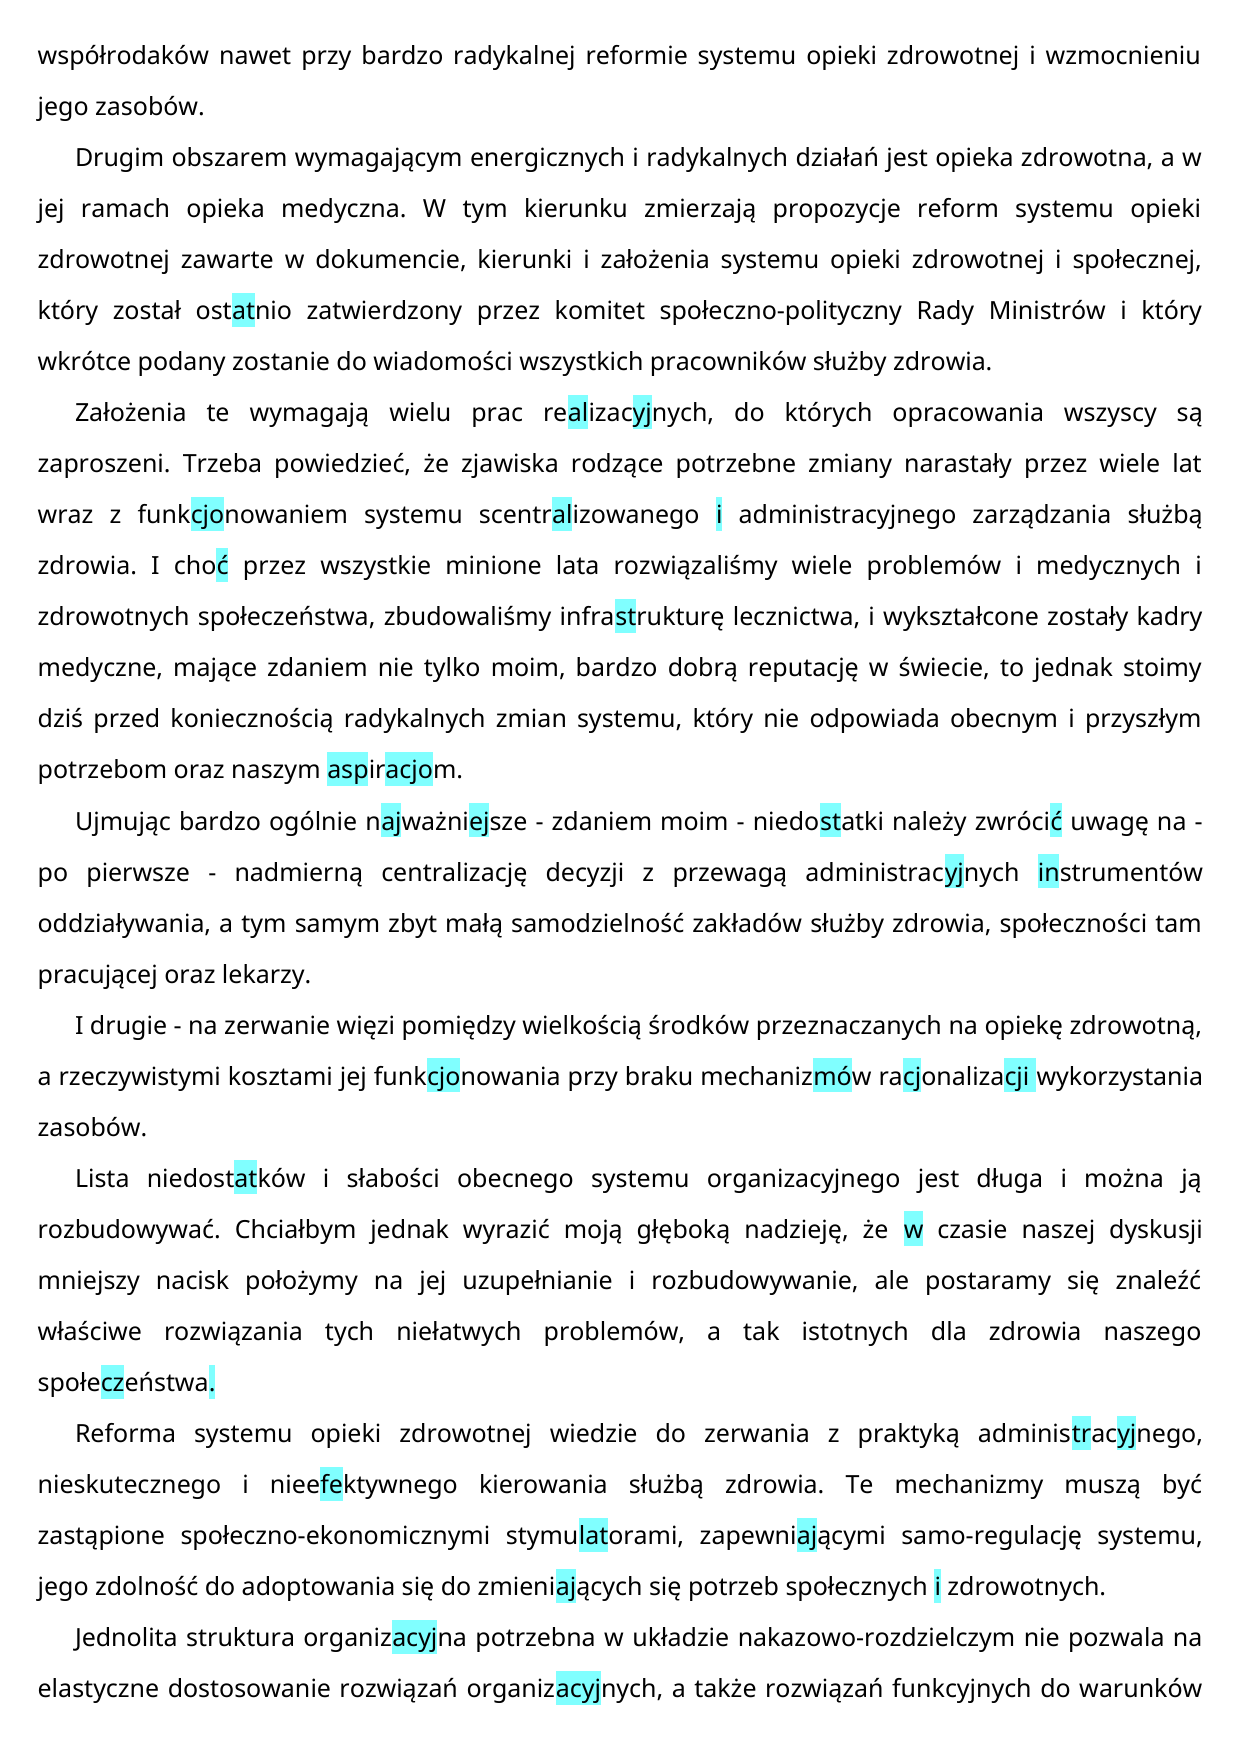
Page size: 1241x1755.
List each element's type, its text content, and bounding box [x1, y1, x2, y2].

text Jednolita struktura organizacyjna potrzebna w układzie nakazowo-rozdzielczym nie pozwala na elastyczne dostosowanie rozwiązań organizacyjnych, a także rozwiązań funkcyjnych do warunków [37, 1620, 1203, 1705]
text Lista niedostatków i słabości obecnego systemu organizacyjnego jest długa i można ją rozbudowywać. Chciałbym jednak wyrazić moją głęboką nadzieję, że w czasie naszej dyskusji mniejszy nacisk położymy na jej uzupełnianie i rozbudowywanie, ale postaramy się znaleźć właściwe rozwiązania tych niełatwych problemów, a tak istotnych dla zdrowia naszego społeczeństwa. [37, 1160, 1203, 1399]
text Drugim obszarem wymagającym energicznych i radykalnych działań jest opieka zdrowotna, a w jej ramach opieka medyczna. W tym kierunku zmierzają propozycje reform systemu opieki zdrowotnej zawarte w dokumencie, kierunki i założenia systemu opieki zdrowotnej i społecznej, który został ostatnio zatwierdzony przez komitet społeczno-polityczny Rady Ministrów i który wkrótce podany zostanie do wiadomości wszystkich pracowników służby zdrowia. [37, 139, 1203, 378]
text współrodaków nawet przy bardzo radykalnej reformie systemu opieki zdrowotnej i wzmocnieniu jego zasobów. [37, 37, 1203, 123]
text I drugie - na zerwanie więzi pomiędzy wielkością środków przeznaczanych na opiekę zdrowotną, a rzeczywistymi kosztami jej funkcjonowania przy braku mechanizmów racjonalizacji wykorzystania zasobów. [37, 1007, 1203, 1143]
text Ujmując bardzo ogólnie najważniejsze - zdaniem moim - niedostatki należy zwrócić uwagę na - po pierwsze - nadmierną centralizację decyzji z przewagą administracyjnych instrumentów oddziaływania, a tym samym zbyt małą samodzielność zakładów służby zdrowia, społeczności tam pracującej oraz lekarzy. [37, 803, 1203, 990]
text Reforma systemu opieki zdrowotnej wiedzie do zerwania z praktyką administracyjnego, nieskutecznego i nieefektywnego kierowania służbą zdrowia. Te mechanizmy muszą być zastąpione społeczno-ekonomicznymi stymulatorami, zapewniającymi samo-regulację systemu, jego zdolność do adoptowania się do zmieniających się potrzeb społecznych i zdrowotnych. [37, 1416, 1203, 1603]
text Założenia te wymagają wielu prac realizacyjnych, do których opracowania wszyscy są zaproszeni. Trzeba powiedzieć, że zjawiska rodzące potrzebne zmiany narastały przez wiele lat wraz z funkcjonowaniem systemu scentralizowanego i administracyjnego zarządzania służbą zdrowia. I choć przez wszystkie minione lata rozwiązaliśmy wiele problemów i medycznych i zdrowotnych społeczeństwa, zbudowaliśmy infrastrukturę lecznictwa, i wykształcone zostały kadry medyczne, mające zdaniem nie tylko moim, bardzo dobrą reputację w świecie, to jednak stoimy dziś przed koniecznością radykalnych zmian systemu, który nie odpowiada obecnym i przyszłym potrzebom oraz naszym aspiracjom. [37, 395, 1203, 786]
